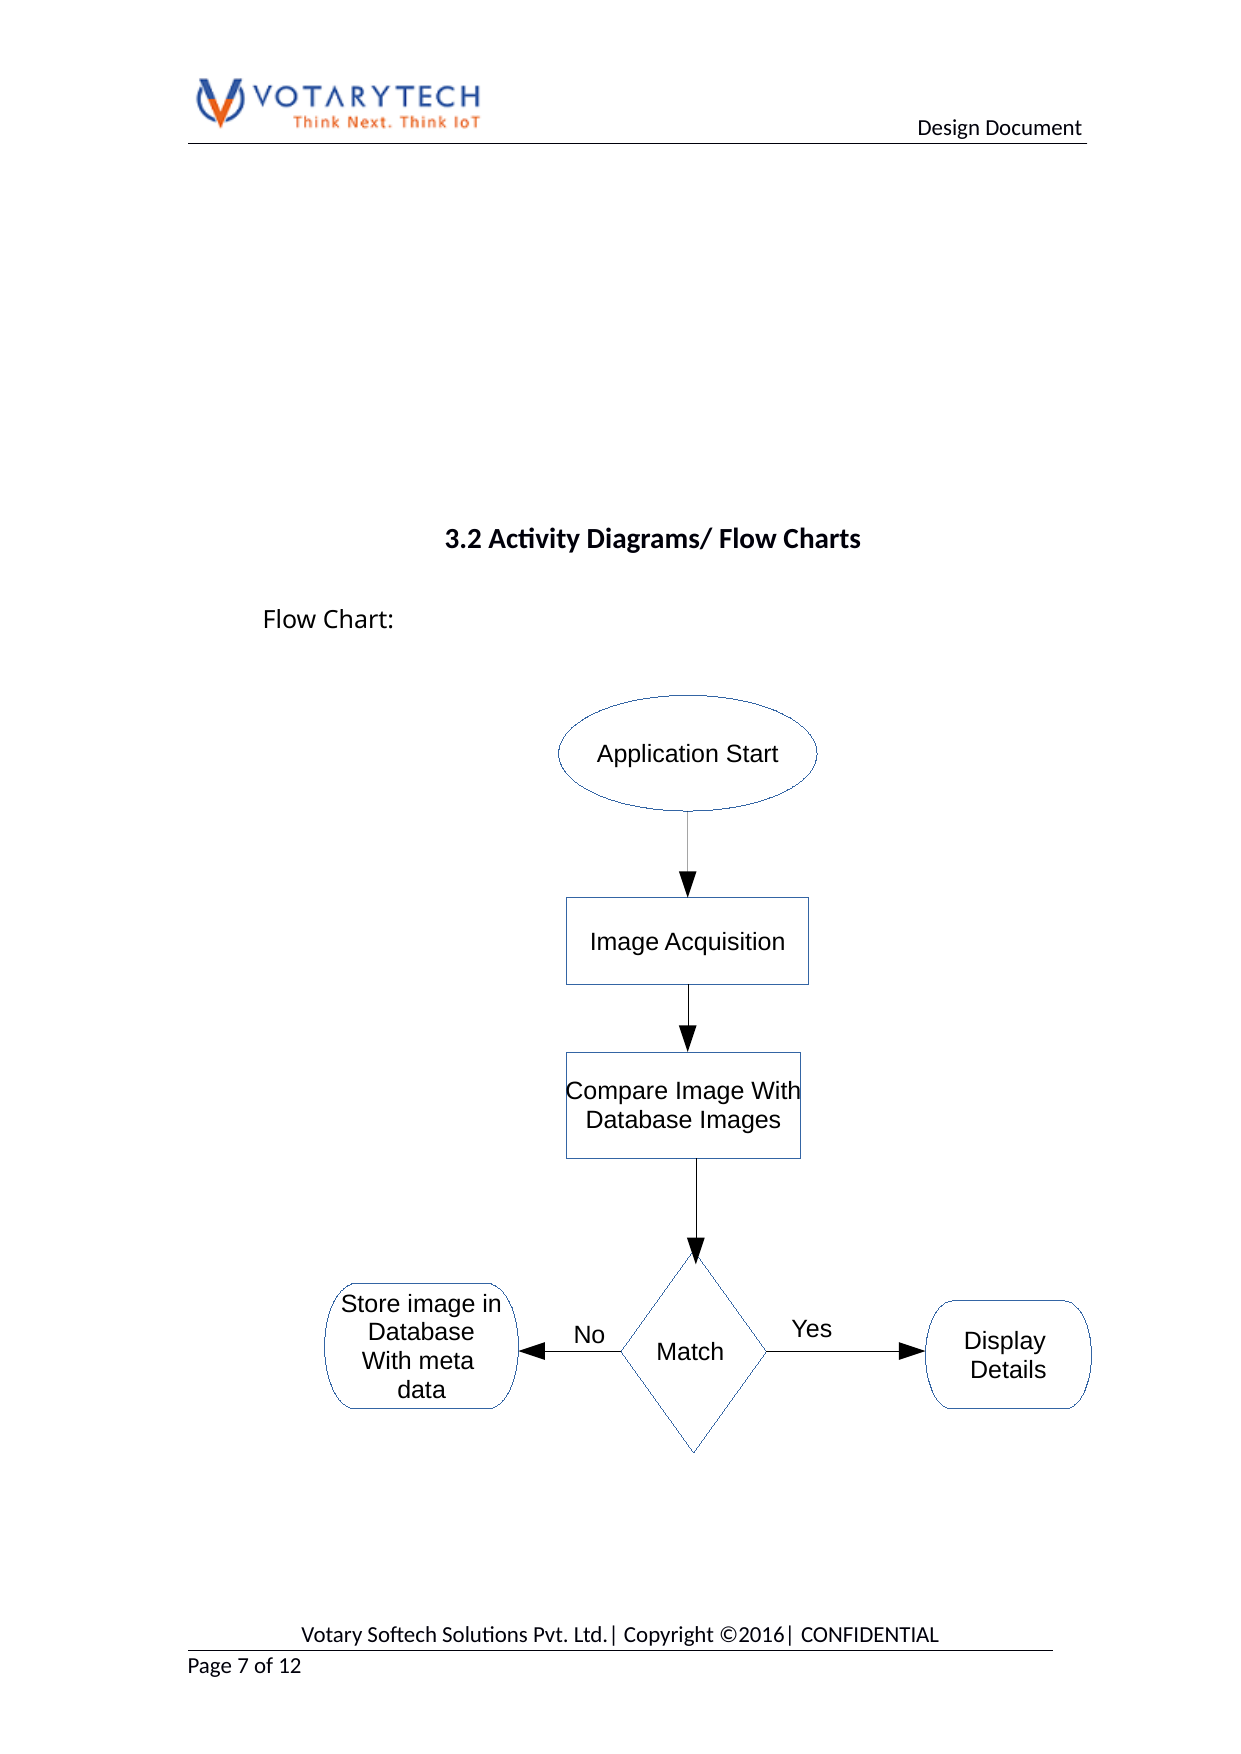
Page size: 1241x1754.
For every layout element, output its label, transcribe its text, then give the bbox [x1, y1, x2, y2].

subtitle 3.2 Activity Diagrams/ Flow Charts [384, 520, 1053, 556]
picture [187, 75, 488, 135]
list Flow Chart: [262, 602, 1053, 636]
